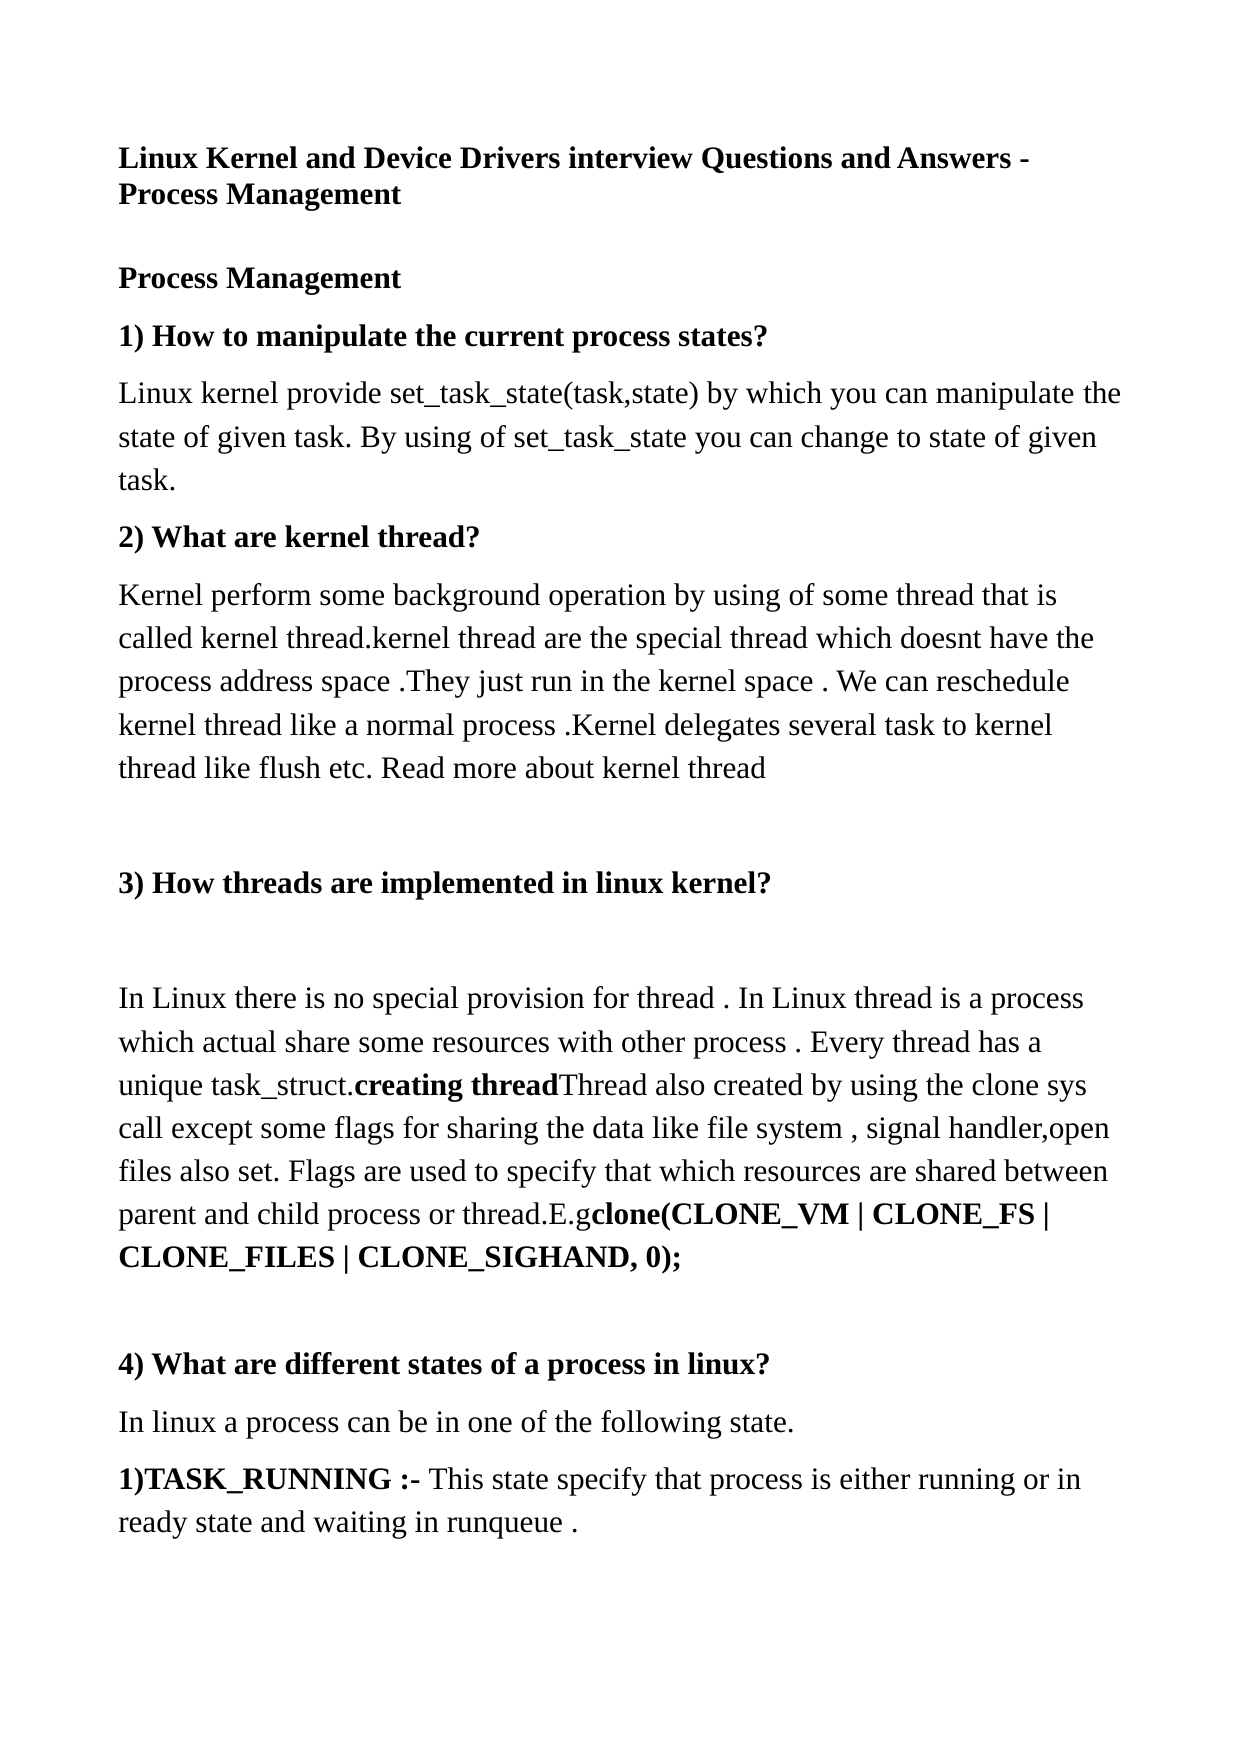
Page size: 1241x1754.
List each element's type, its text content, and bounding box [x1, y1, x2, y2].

text Process Management [118, 259, 1122, 295]
text In linux a process can be in one of the following state. [118, 1403, 1122, 1439]
text 3) How threads are implemented in linux kernel? [118, 864, 1122, 900]
text Kernel perform some background operation by using of some thread that is called kernel thread.kernel thread are the special thread which doesnt have the process address space .They just run in the kernel space . We can reschedule kernel thread like a normal process .Kernel delegates several task to kernel thread like flush etc. Read more about kernel thread [118, 576, 1122, 785]
text In Linux there is no special provision for thread . In Linux thread is a process which actual share some resources with other process . Every thread has a unique task_struct.creating threadThread also created by using the clone sys call except some flags for sharing the data like file system , signal handler,open files also set. Flags are used to specify that which resources are shared between parent and child process or thread.E.gclone(CLONE_VM | CLONE_FS | CLONE_FILES | CLONE_SIGHAND, 0); [118, 980, 1122, 1274]
text 1)TASK_RUNNING :- This state specify that process is either running or in ready state and waiting in runqueue . [118, 1461, 1122, 1540]
text Linux kernel provide set_task_state(task,state) by which you can manipulate the state of given task. By using of set_task_state you can change to state of given task. [118, 375, 1122, 497]
text 4) What are different states of a process in linux? [118, 1345, 1122, 1381]
subtitle Linux Kernel and Device Drivers interview Questions and Answers - Process Management [118, 139, 1122, 211]
text 1) How to manipulate the current process states? [118, 317, 1122, 353]
text 2) What are kernel thread? [118, 519, 1122, 554]
